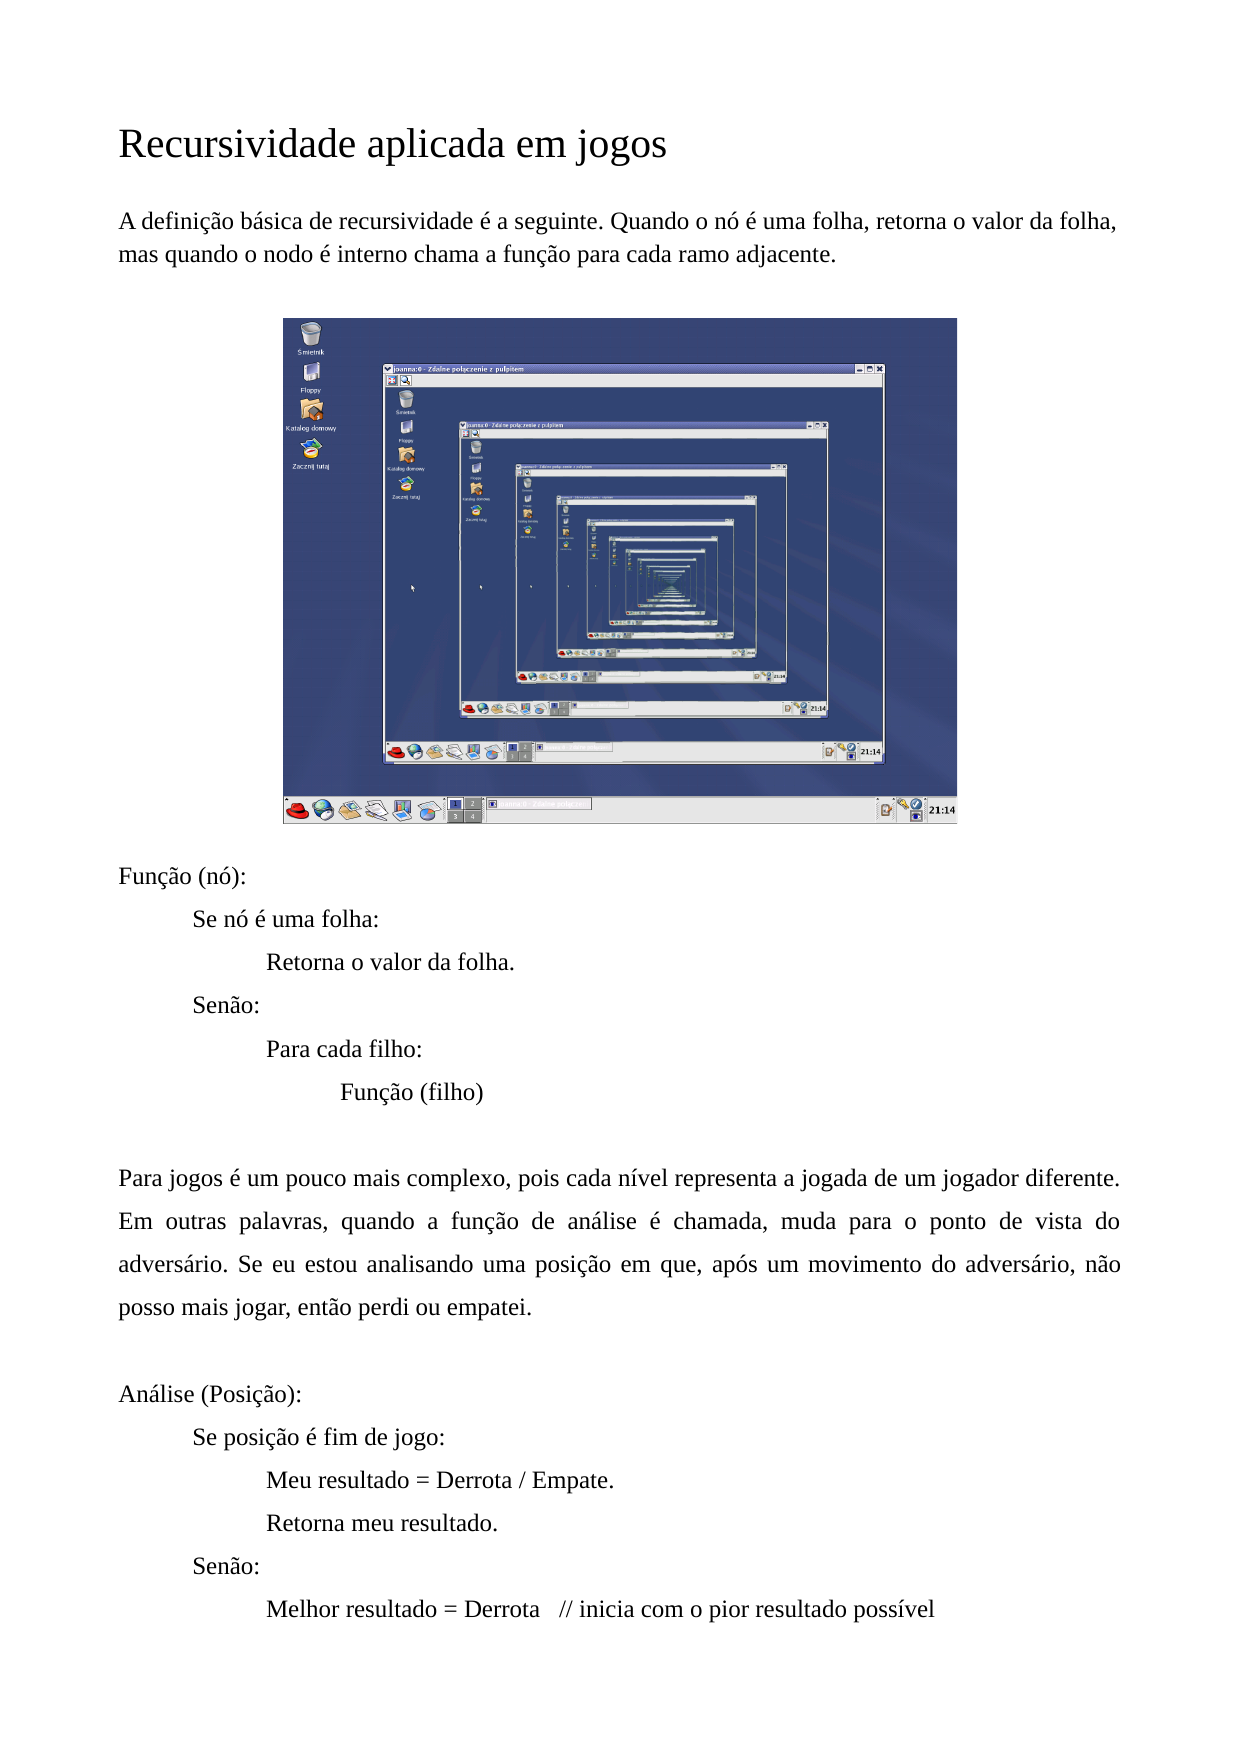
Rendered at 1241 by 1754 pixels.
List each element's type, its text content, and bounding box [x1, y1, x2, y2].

text Se posição é fim de jogo: [118, 1422, 1122, 1451]
text Para jogos é um pouco mais complexo, pois cada nível representa a jogada de um jogador diferente. Em outras palavras, quando a função de análise é chamada, muda para o ponto de vista do adversário. Se eu estou analisando uma posição em que, após um movimento do adversário, não posso mais jogar, então perdi ou empatei. [118, 1163, 1122, 1321]
text Função (nó): [118, 861, 1122, 890]
text Melhor resultado = Derrota // inicia com o pior resultado possível [118, 1594, 1122, 1623]
text Senão: [118, 991, 1122, 1019]
text Se nó é uma folha: [118, 904, 1122, 933]
text Senão: [118, 1551, 1122, 1580]
text Função (filho) [118, 1077, 1122, 1106]
text Recursividade aplicada em jogos [118, 118, 1122, 166]
text Meu resultado = Derrota / Empate. [118, 1465, 1122, 1494]
text Retorna o valor da folha. [118, 947, 1122, 976]
text Retorna meu resultado. [118, 1508, 1122, 1537]
text Para cada filho: [118, 1034, 1122, 1062]
picture [283, 318, 958, 824]
text A definição básica de recursividade é a seguinte. Quando o nó é uma folha, retorna o valor da folha, mas quando o nodo é interno chama a função para cada ramo adjacente. [118, 206, 1122, 268]
text Análise (Posição): [118, 1379, 1122, 1407]
